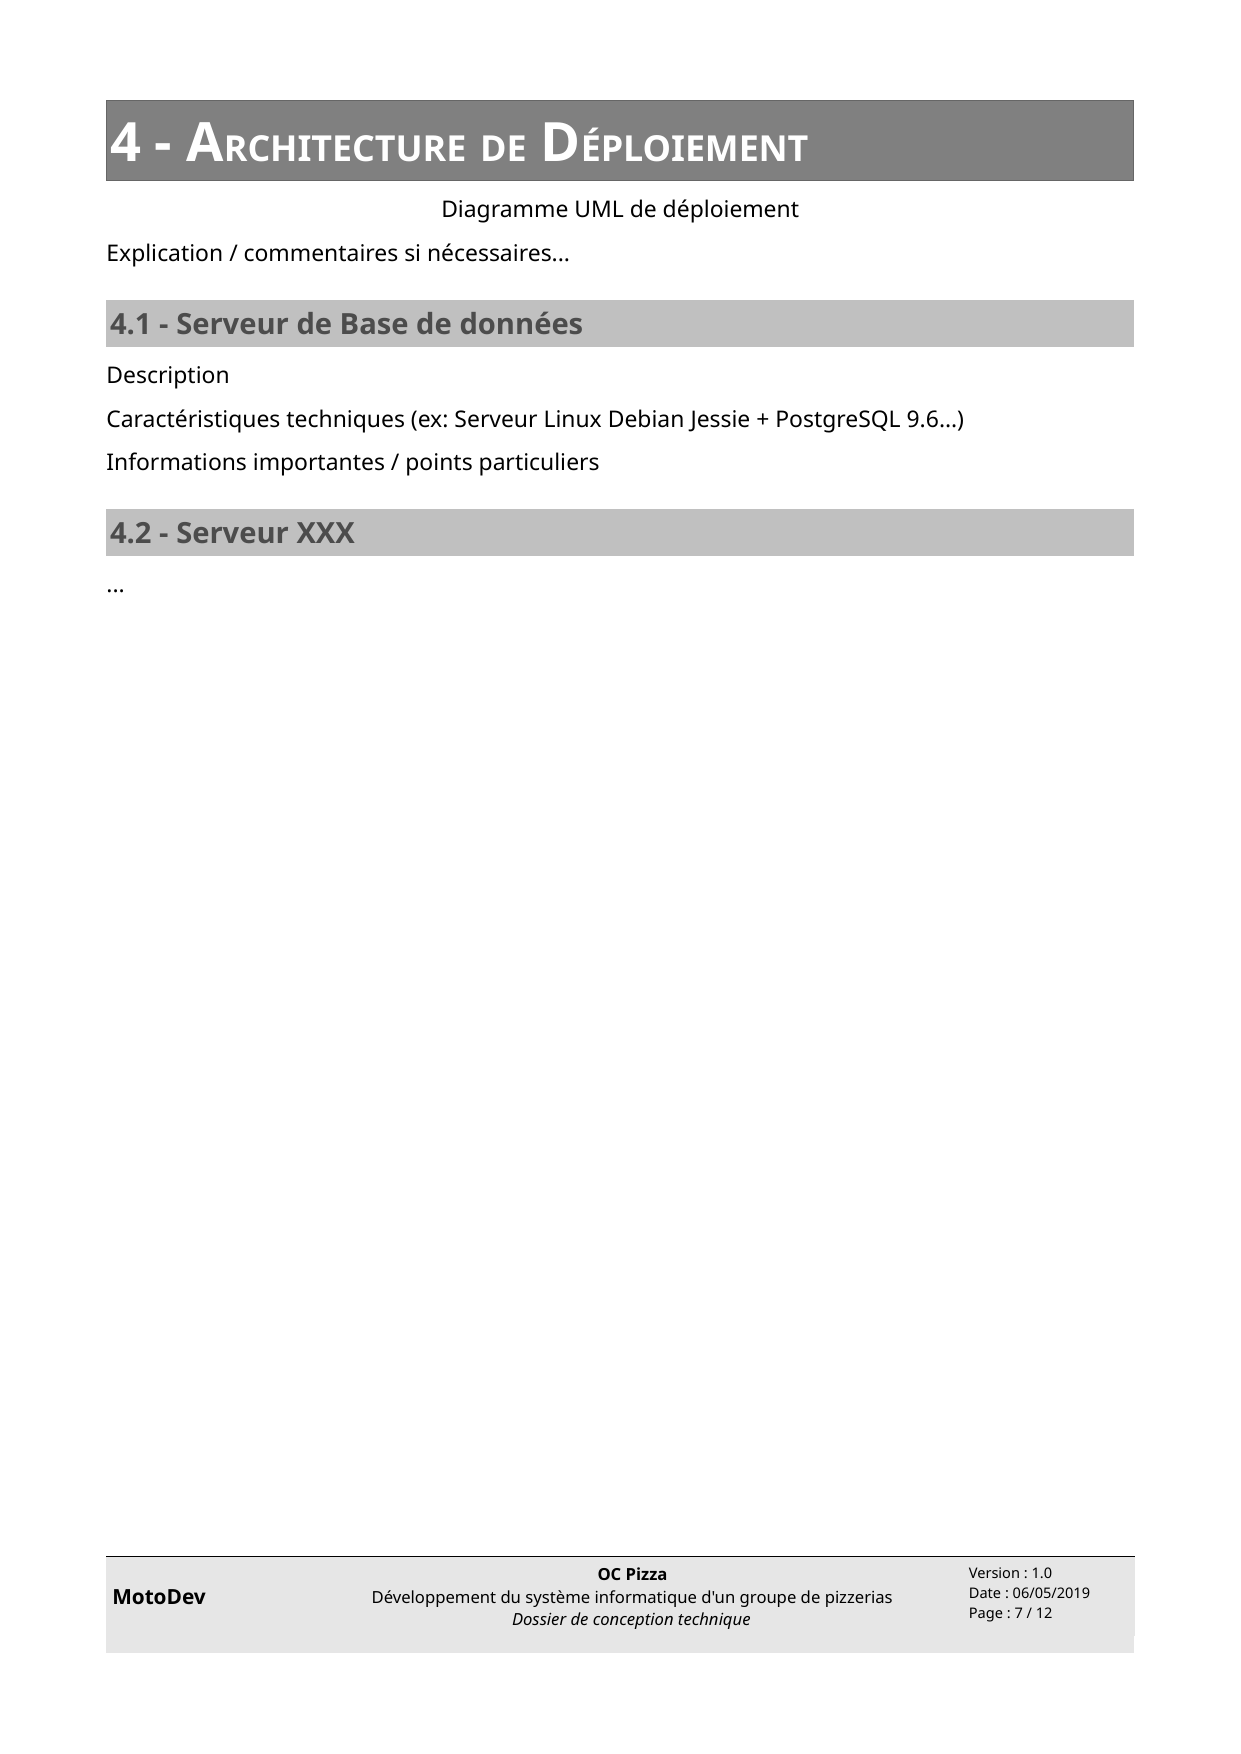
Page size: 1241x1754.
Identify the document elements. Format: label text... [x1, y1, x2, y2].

subtitle Serveur de Base de données [107, 301, 1133, 346]
text ... [106, 568, 1134, 599]
subtitle Serveur XXX [107, 510, 1133, 555]
subtitle Architecture de Déploiement [107, 101, 1133, 180]
text Informations importantes / points particuliers [106, 446, 1134, 477]
text Explication / commentaires si nécessaires... [106, 237, 1134, 268]
text Caractéristiques techniques (ex: Serveur Linux Debian Jessie + PostgreSQL 9.6…) [106, 402, 1134, 434]
text Diagramme UML de déploiement [106, 193, 1134, 225]
text Description [106, 359, 1134, 390]
